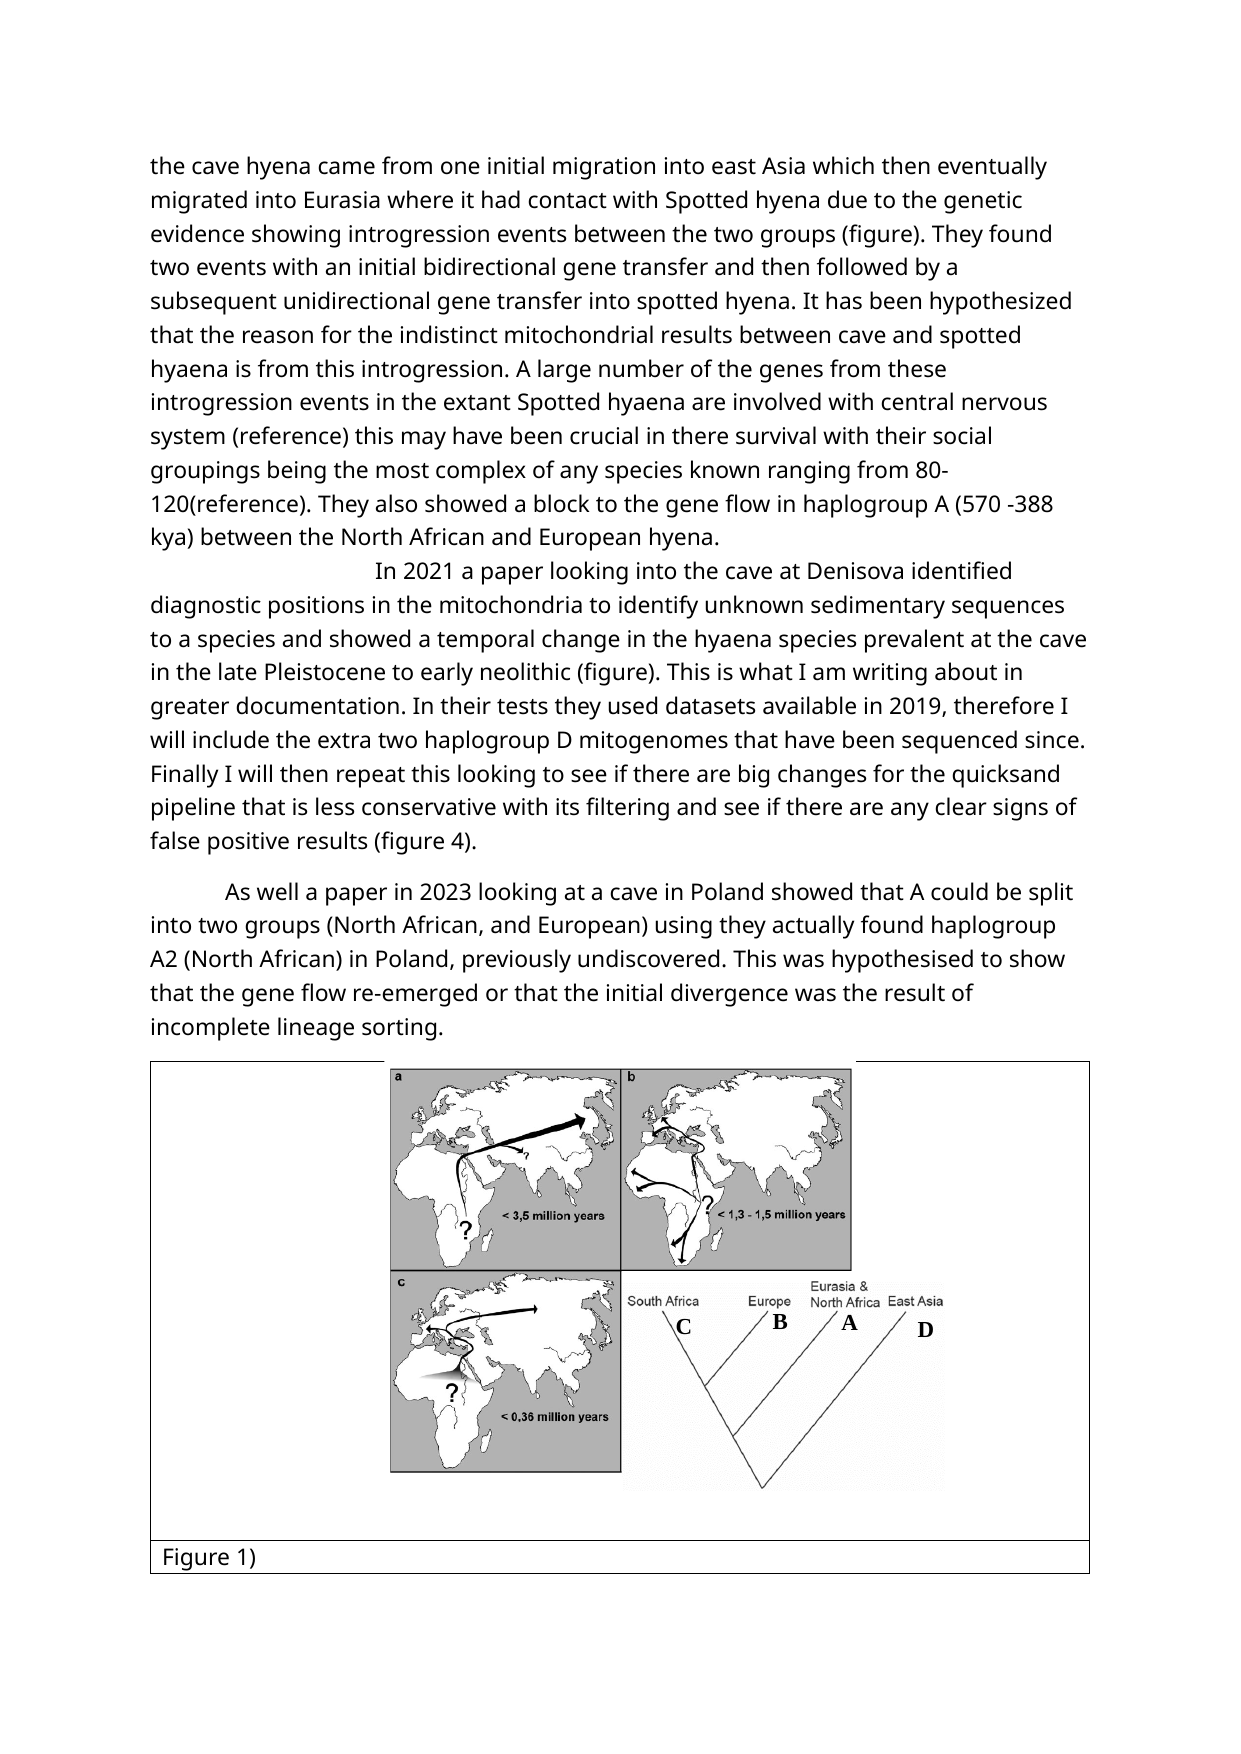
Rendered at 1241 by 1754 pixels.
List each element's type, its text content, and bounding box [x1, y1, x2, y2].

text the cave hyena came from one initial migration into east Asia which then eventually migrated into Eurasia where it had contact with Spotted hyena due to the genetic evidence showing introgression events between the two groups (figure). They found two events with an initial bidirectional gene transfer and then followed by a subsequent unidirectional gene transfer into spotted hyena. It has been hypothesized that the reason for the indistinct mitochondrial results between cave and spotted hyaena is from this introgression. A large number of the genes from these introgression events in the extant Spotted hyaena are involved with central nervous system (reference) this may have been crucial in there survival with their social groupings being the most complex of any species known ranging from 80-120(reference). They also showed a block to the gene flow in haplogroup A (570 -388 kya) between the North African and European hyena. In 2021 a paper looking into the cave at Denisova identified diagnostic positions in the mitochondria to identify unknown sedimentary sequences to a species and showed a temporal change in the hyaena species prevalent at the cave in the late Pleistocene to early neolithic (figure). This is what I am writing about in greater documentation. In their tests they used datasets available in 2019, therefore I will include the extra two haplogroup D mitogenomes that have been sequenced since. Finally I will then repeat this looking to see if there are big changes for the quicksand pipeline that is less conservative with its filtering and see if there are any clear signs of false positive results (figure 4). [150, 150, 1090, 856]
picture [384, 1061, 949, 1491]
table_header [151, 1062, 1089, 1540]
table_cell Figure 1) [151, 1541, 1089, 1572]
text As well a paper in 2023 looking at a cave in Poland showed that A could be split into two groups (North African, and European) using they actually found haplogroup A2 (North African) in Poland, previously undiscovered. This was hypothesised to show that the gene flow re-emerged or that the initial divergence was the result of incomplete lineage sorting. [150, 875, 1090, 1042]
